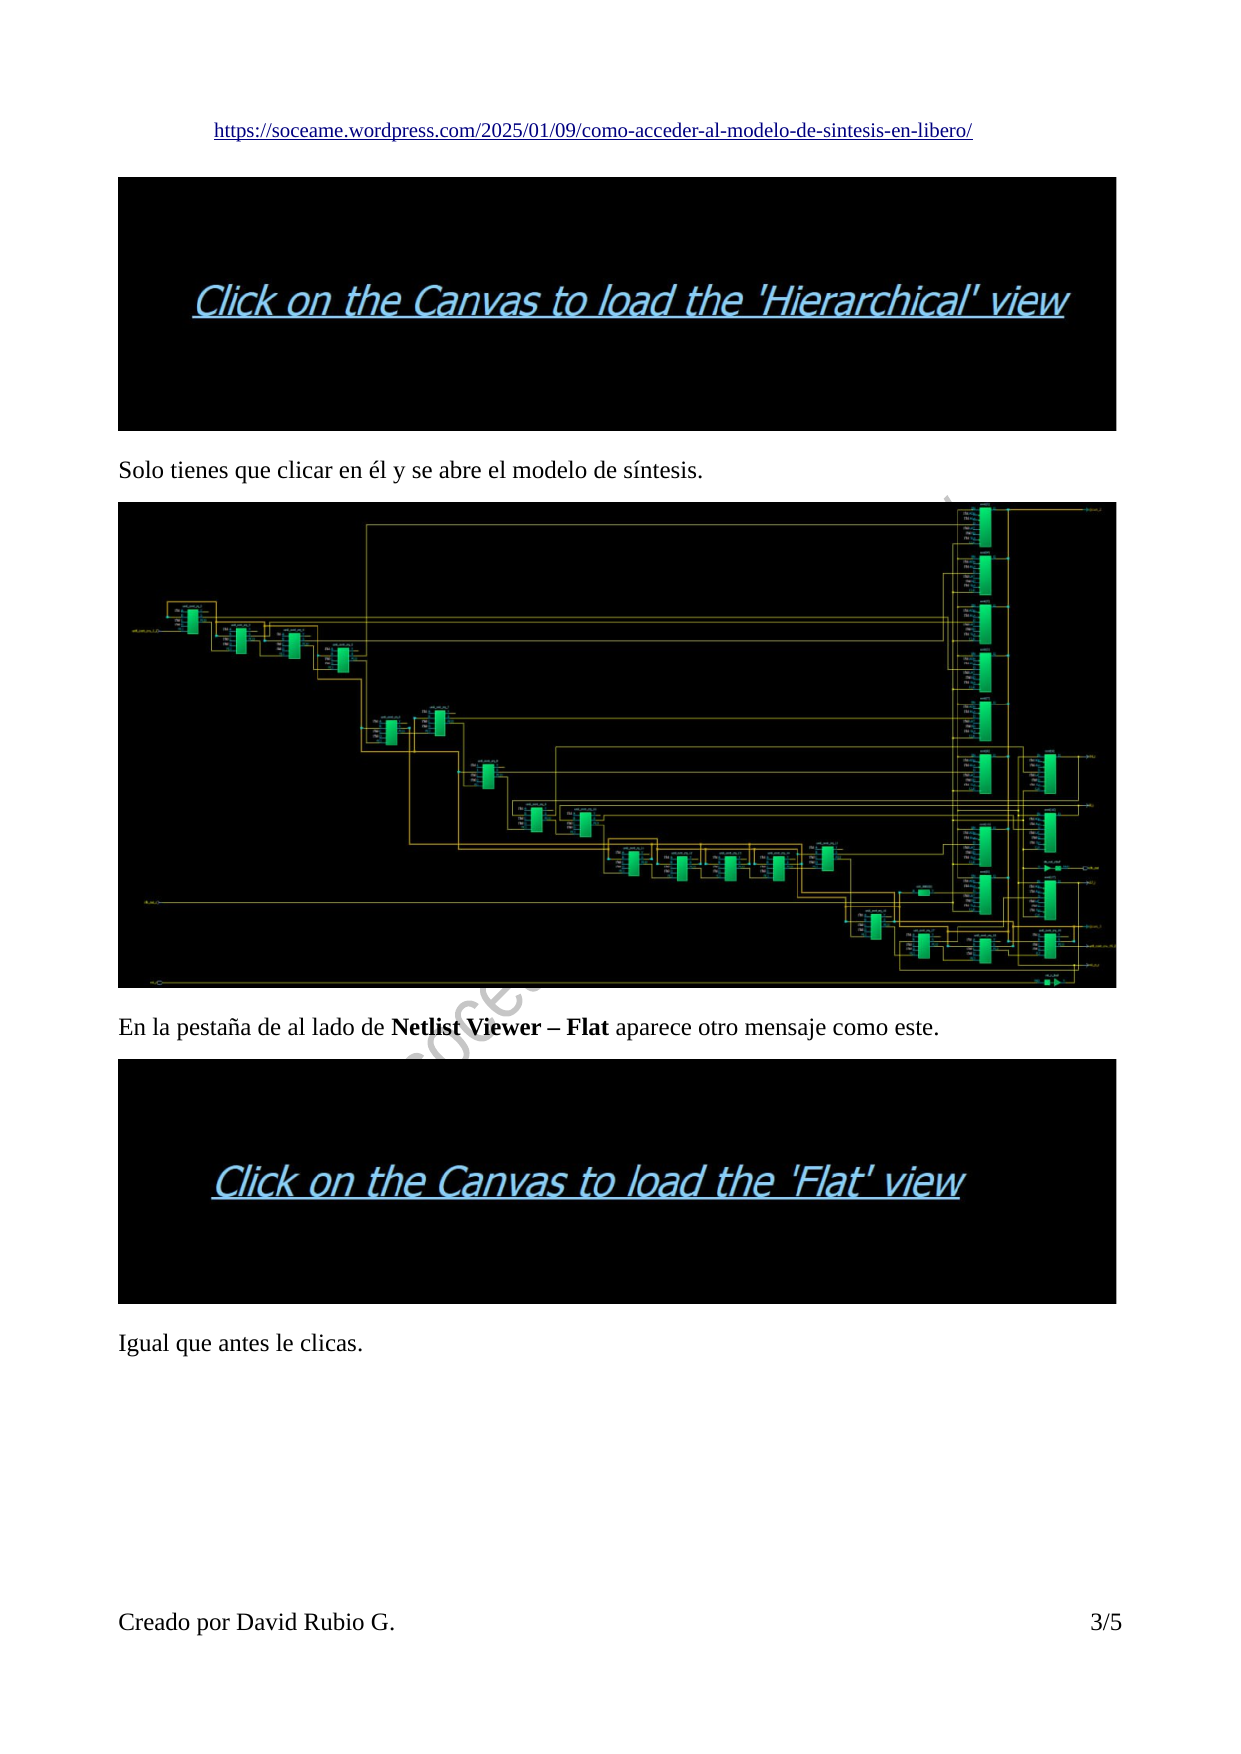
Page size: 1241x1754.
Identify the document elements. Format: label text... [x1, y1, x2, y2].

picture [118, 177, 1117, 431]
text En la pestaña de al lado de Netlist Viewer – Flat aparece otro mensaje como este. [461, 1012, 1122, 1041]
picture [118, 1059, 1117, 1304]
text En la pestaña de al lado de Netlist Viewer – Flat aparece otro mensaje como este. [118, 1012, 456, 1041]
picture [118, 502, 1117, 988]
text Igual que antes le clicas. [118, 1328, 1122, 1356]
text Solo tienes que clicar en él y se abre el modelo de síntesis. [118, 455, 1122, 483]
